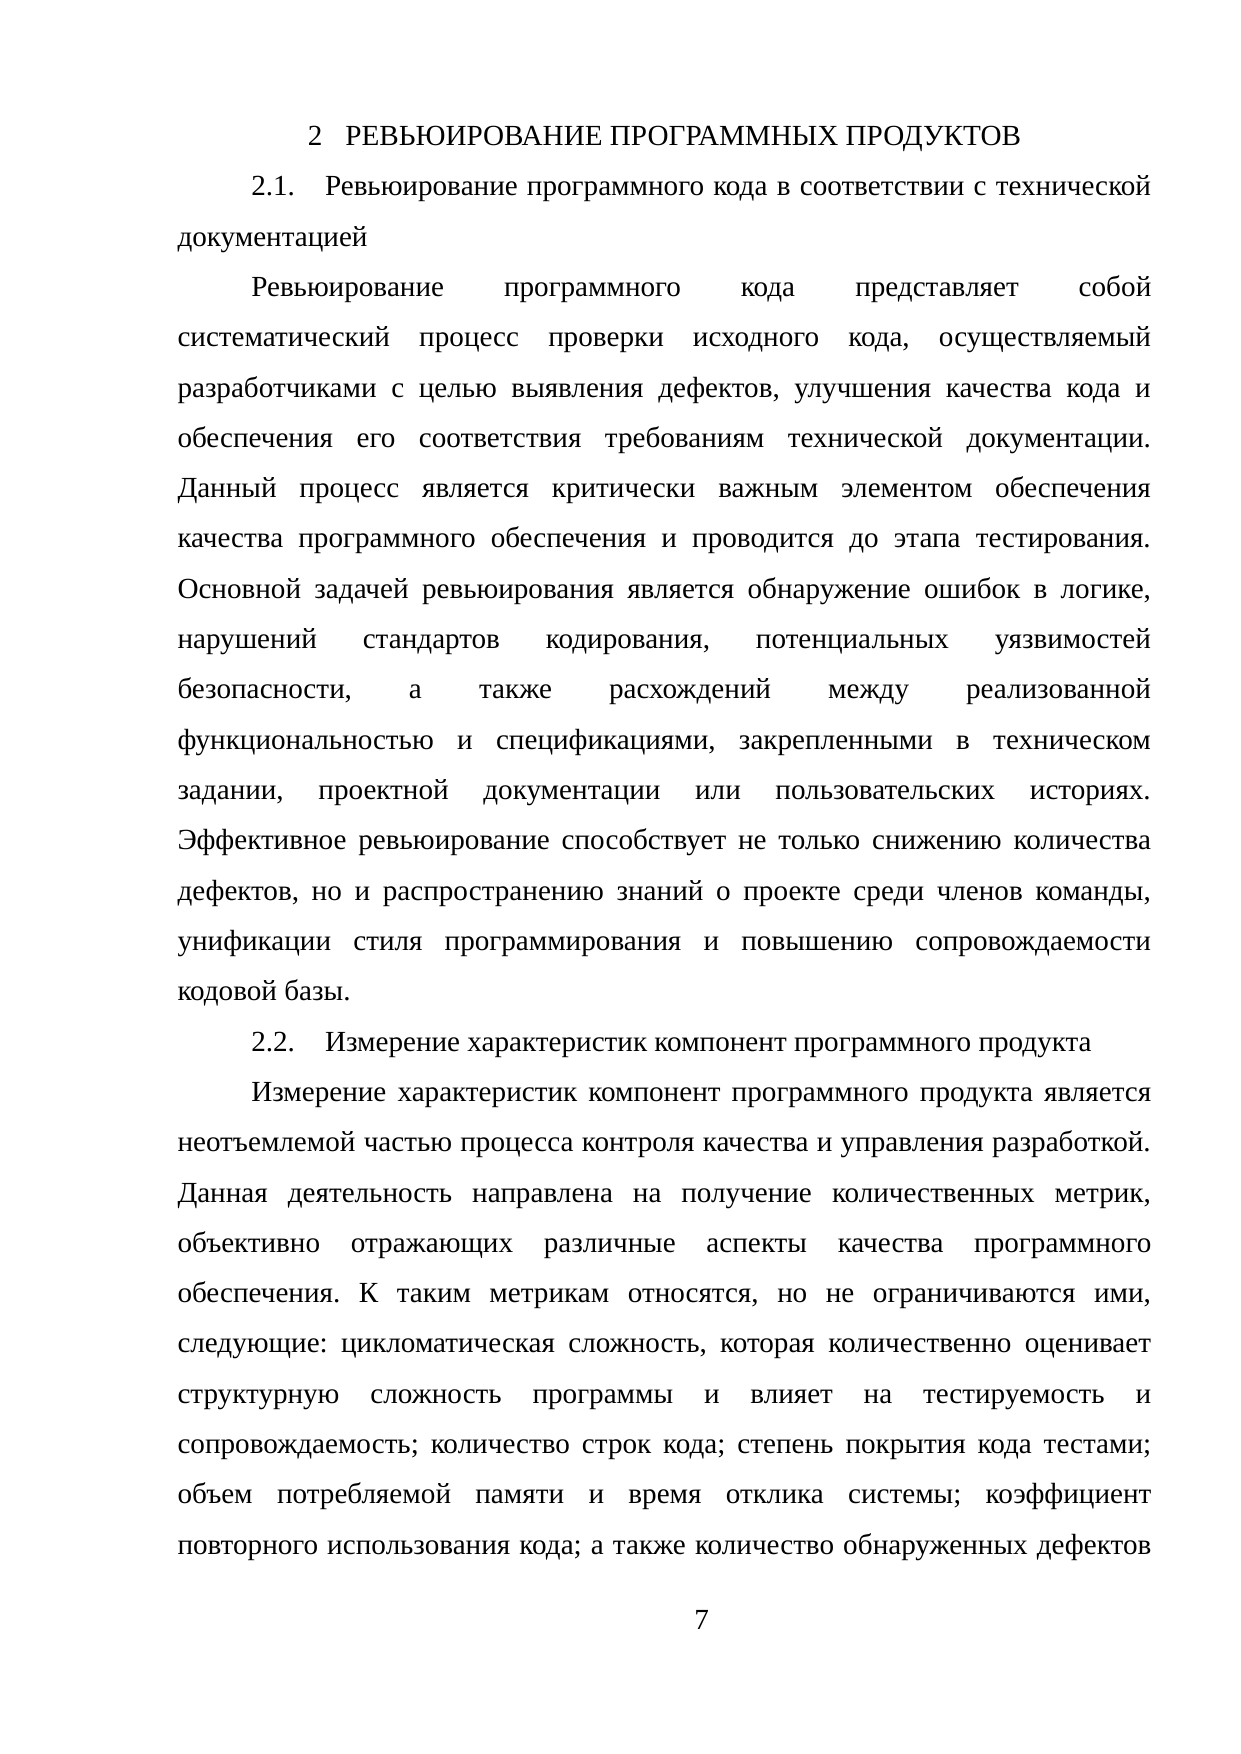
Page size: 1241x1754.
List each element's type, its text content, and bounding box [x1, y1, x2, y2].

text Ревьюирование программного кода представляет собой систематический процесс проверки исходного кода, осуществляемый разработчиками с целью выявления дефектов, улучшения качества кода и обеспечения его соответствия требованиям технической документации. Данный процесс является критически важным элементом обеспечения качества программного обеспечения и проводится до этапа тестирования. Основной задачей ревьюирования является обнаружение ошибок в логике, нарушений стандартов кодирования, потенциальных уязвимостей безопасности, а также расхождений между реализованной функциональностью и спецификациями, закрепленными в техническом задании, проектной документации или пользовательских историях. Эффективное ревьюирование способствует не только снижению количества дефектов, но и распространению знаний о проекте среди членов команды, унификации стиля программирования и повышению сопровождаемости кодовой базы. [177, 269, 1152, 1007]
text Измерение характеристик компонент программного продукта является неотъемлемой частью процесса контроля качества и управления разработкой. Данная деятельность направлена на получение количественных метрик, объективно отражающих различные аспекты качества программного обеспечения. К таким метрикам относятся, но не ограничиваются ими, следующие: цикломатическая сложность, которая количественно оценивает структурную сложность программы и влияет на тестируемость и сопровождаемость; количество строк кода; степень покрытия кода тестами; объем потребляемой памяти и время отклика системы; коэффициент повторного использования кода; а также количество обнаруженных дефектов [177, 1074, 1152, 1560]
subtitle Ревьюирование программного кода в соответствии с технической документацией [177, 168, 1152, 252]
subtitle Измерение характеристик компонент программного продукта [177, 1024, 1152, 1057]
subtitle РЕВЬЮИРОВАНИЕ ПРОГРАММНЫХ ПРОДУКТОВ [177, 118, 1152, 152]
